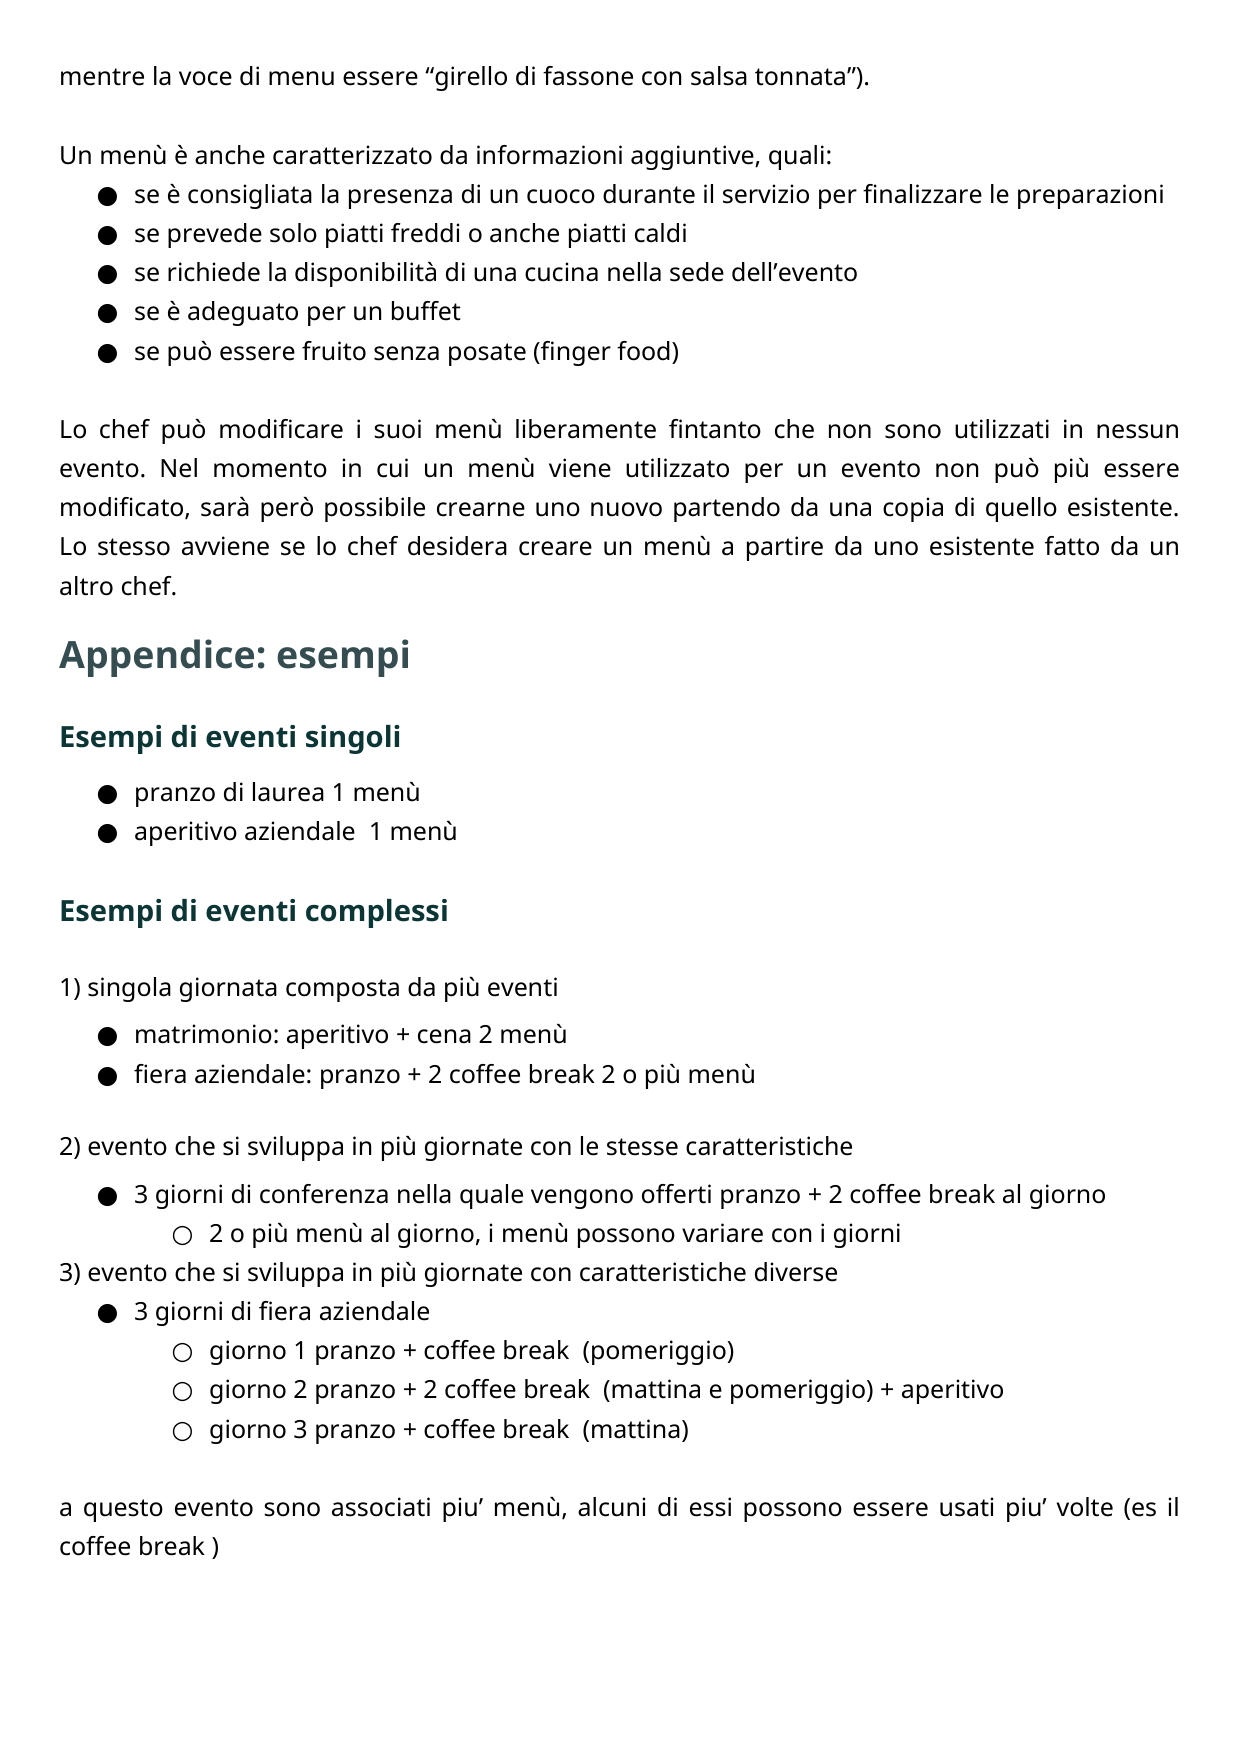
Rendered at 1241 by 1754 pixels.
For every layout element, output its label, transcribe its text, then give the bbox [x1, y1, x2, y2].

list se è adeguato per un buffet [96, 294, 1181, 328]
list giorno 1 pranzo + coffee break (pomeriggio) [171, 1333, 1181, 1367]
list se è consigliata la presenza di un cuoco durante il servizio per finalizzare le preparazioni [96, 176, 1181, 211]
text 3) evento che si sviluppa in più giornate con caratteristiche diverse [59, 1254, 1181, 1289]
list matrimonio: aperitivo + cena 2 menù [96, 1017, 1181, 1051]
text Lo chef può modificare i suoi menù liberamente fintanto che non sono utilizzati in nessun evento. Nel momento in cui un menù viene utilizzato per un evento non può più essere modificato, sarà però possibile crearne uno nuovo partendo da una copia di quello esistente. Lo stesso avviene se lo chef desidera creare un menù a partire da uno esistente fatto da un altro chef. [59, 411, 1181, 602]
list se può essere fruito senza posate (finger food) [96, 333, 1181, 367]
list giorno 2 pranzo + 2 coffee break (mattina e pomeriggio) + aperitivo [171, 1372, 1181, 1406]
list se prevede solo piatti freddi o anche piatti caldi [96, 216, 1181, 250]
list se richiede la disponibilità di una cucina nella sede dell’evento [96, 255, 1181, 289]
list 3 giorni di conferenza nella quale vengono offerti pranzo + 2 coffee break al giorno [96, 1176, 1181, 1210]
list pranzo di laurea 1 menù [96, 775, 1181, 809]
text 2) evento che si sviluppa in più giornate con le stesse caratteristiche [59, 1129, 1181, 1163]
text mentre la voce di menu essere “girello di fassone con salsa tonnata”). [59, 59, 1181, 93]
list giorno 3 pranzo + coffee break (mattina) [171, 1411, 1181, 1445]
list 2 o più menù al giorno, i menù possono variare con i giorni [171, 1215, 1181, 1249]
list aperitivo aziendale 1 menù [96, 814, 1181, 848]
list fiera aziendale: pranzo + 2 coffee break 2 o più menù [96, 1056, 1181, 1090]
text 1) singola giornata composta da più eventi [59, 969, 1181, 1004]
subtitle Esempi di eventi singoli [59, 717, 1181, 756]
text Un menù è anche caratterizzato da informazioni aggiuntive, quali: [59, 137, 1181, 171]
subtitle Appendice: esempi [59, 628, 1181, 679]
subtitle Esempi di eventi complessi [59, 891, 1181, 930]
text a questo evento sono associati piu’ menù, alcuni di essi possono essere usati piu’ volte (es il coffee break ) [59, 1489, 1181, 1563]
list 3 giorni di fiera aziendale [96, 1294, 1181, 1328]
